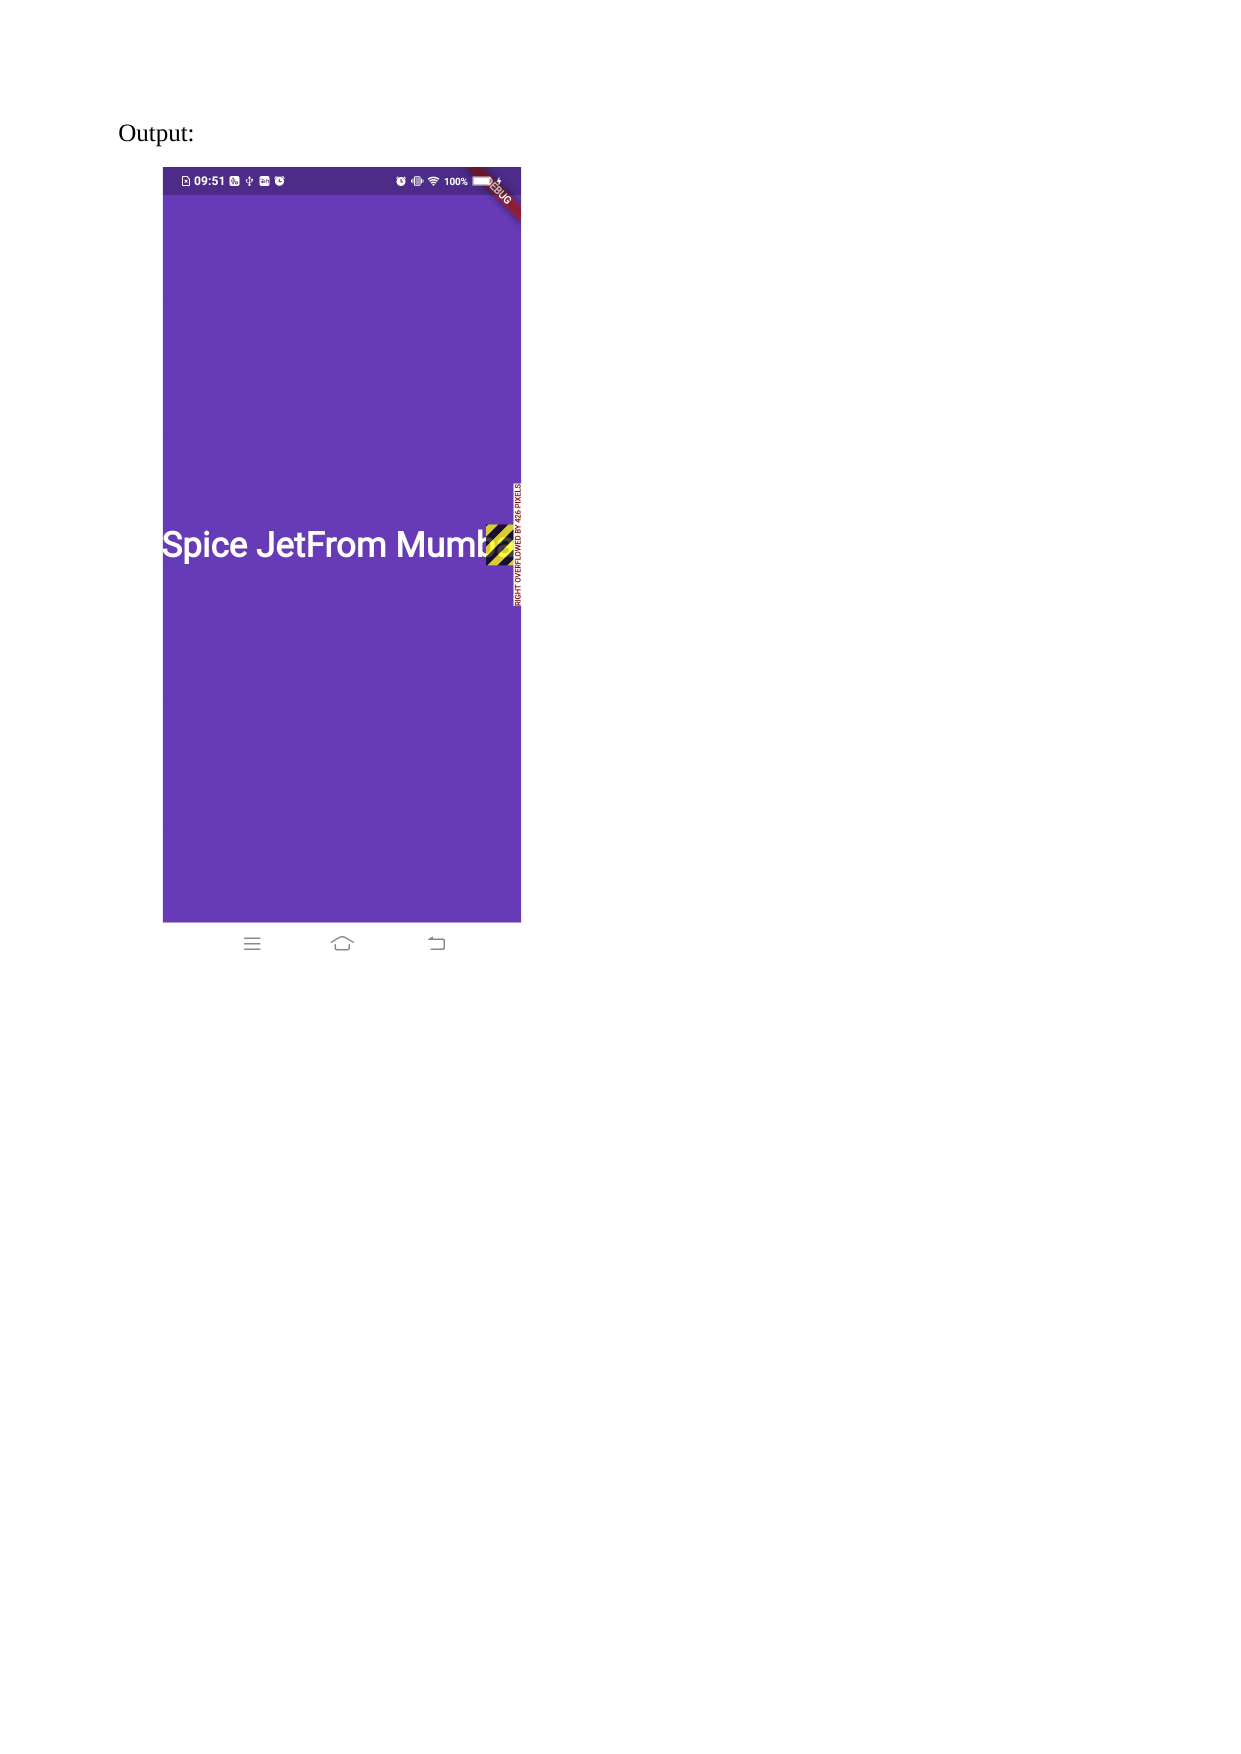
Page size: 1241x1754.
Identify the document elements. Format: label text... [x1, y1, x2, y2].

text Output: [118, 118, 1122, 147]
picture [162, 167, 522, 964]
